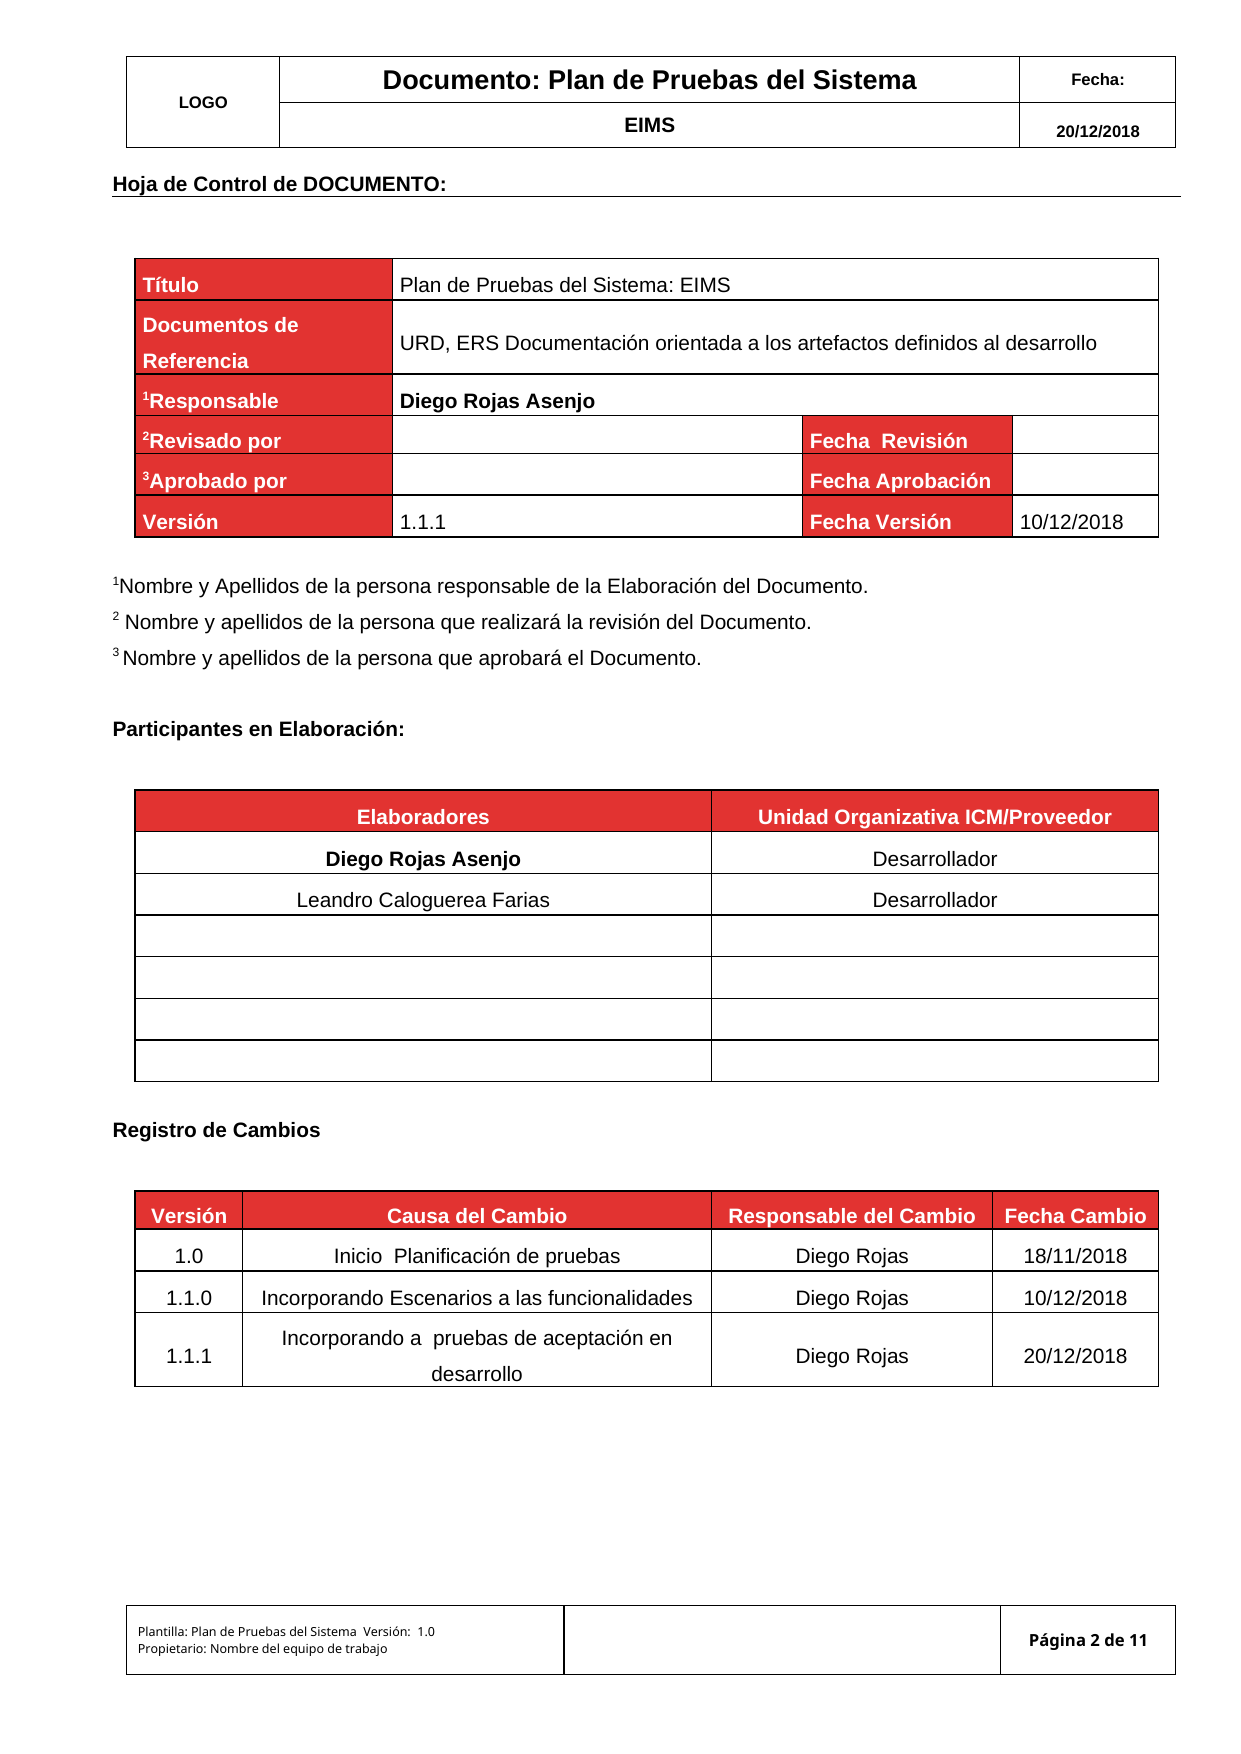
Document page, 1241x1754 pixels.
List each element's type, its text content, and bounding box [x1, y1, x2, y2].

table_cell Fecha Revisión [803, 416, 1012, 453]
table_cell Diego Rojas [712, 1313, 992, 1386]
table_cell [712, 999, 1158, 1039]
table_cell 10/12/2018 [993, 1272, 1158, 1312]
text Participantes en Elaboración: [112, 717, 1181, 741]
table_header Versión [136, 1192, 242, 1228]
table_header Título [136, 259, 392, 299]
table_cell Incorporando a pruebas de aceptación en desarrollo [243, 1313, 711, 1386]
table_cell [393, 454, 802, 494]
table_header Unidad Organizativa ICM/Proveedor [712, 791, 1158, 831]
table_cell Desarrollador [712, 874, 1158, 914]
table_cell 1.1.1 [393, 496, 802, 536]
table_cell [136, 1041, 711, 1081]
table_cell [712, 916, 1158, 956]
text 2 Nombre y apellidos de la persona que realizará la revisión del Documento. [112, 609, 1181, 633]
table_cell [712, 957, 1158, 997]
table_cell Diego Rojas Asenjo [136, 832, 711, 872]
table_cell Diego Rojas Asenjo [393, 375, 1158, 415]
table_cell [712, 1041, 1158, 1081]
table_cell [393, 416, 802, 453]
table_header Causa del Cambio [243, 1192, 711, 1228]
table_cell [136, 916, 711, 956]
table_cell URD, ERS Documentación orientada a los artefactos definidos al desarrollo [393, 301, 1158, 373]
table_cell 1.1.0 [136, 1272, 242, 1312]
text Registro de Cambios [112, 1118, 1181, 1142]
table_cell Incorporando Escenarios a las funcionalidades [243, 1272, 711, 1312]
table_cell Fecha Aprobación [803, 454, 1012, 494]
table_cell [1013, 454, 1158, 494]
table_header Plan de Pruebas del Sistema: EIMS [393, 259, 1158, 299]
table_cell 3Aprobado por [136, 454, 392, 494]
table_header Elaboradores [136, 791, 711, 831]
table_cell Inicio Planificación de pruebas [243, 1230, 711, 1270]
table_cell 10/12/2018 [1013, 496, 1158, 536]
table_cell [136, 999, 711, 1039]
text 1Nombre y Apellidos de la persona responsable de la Elaboración del Documento. [112, 573, 1181, 597]
table_cell [1013, 416, 1158, 453]
table_cell 1Responsable [136, 375, 392, 415]
table_cell 18/11/2018 [993, 1230, 1158, 1270]
table_cell Documentos de Referencia [136, 301, 392, 373]
table_cell Diego Rojas [712, 1230, 992, 1270]
table_cell 2Revisado por [136, 416, 392, 453]
title Hoja de Control de DOCUMENTO: [112, 172, 1181, 196]
table_cell Desarrollador [712, 832, 1158, 872]
table_cell Fecha Versión [803, 496, 1012, 536]
text 3 Nombre y apellidos de la persona que aprobará el Documento. [112, 645, 1181, 669]
table_cell [136, 957, 711, 997]
table_header Fecha Cambio [993, 1192, 1158, 1228]
table_cell Versión [136, 496, 392, 536]
table_cell Leandro Caloguerea Farias [136, 874, 711, 914]
table_header Responsable del Cambio [712, 1192, 992, 1228]
table_cell 1.0 [136, 1230, 242, 1270]
table_cell Diego Rojas [712, 1272, 992, 1312]
table_cell 20/12/2018 [993, 1313, 1158, 1386]
table_cell 1.1.1 [136, 1313, 242, 1386]
